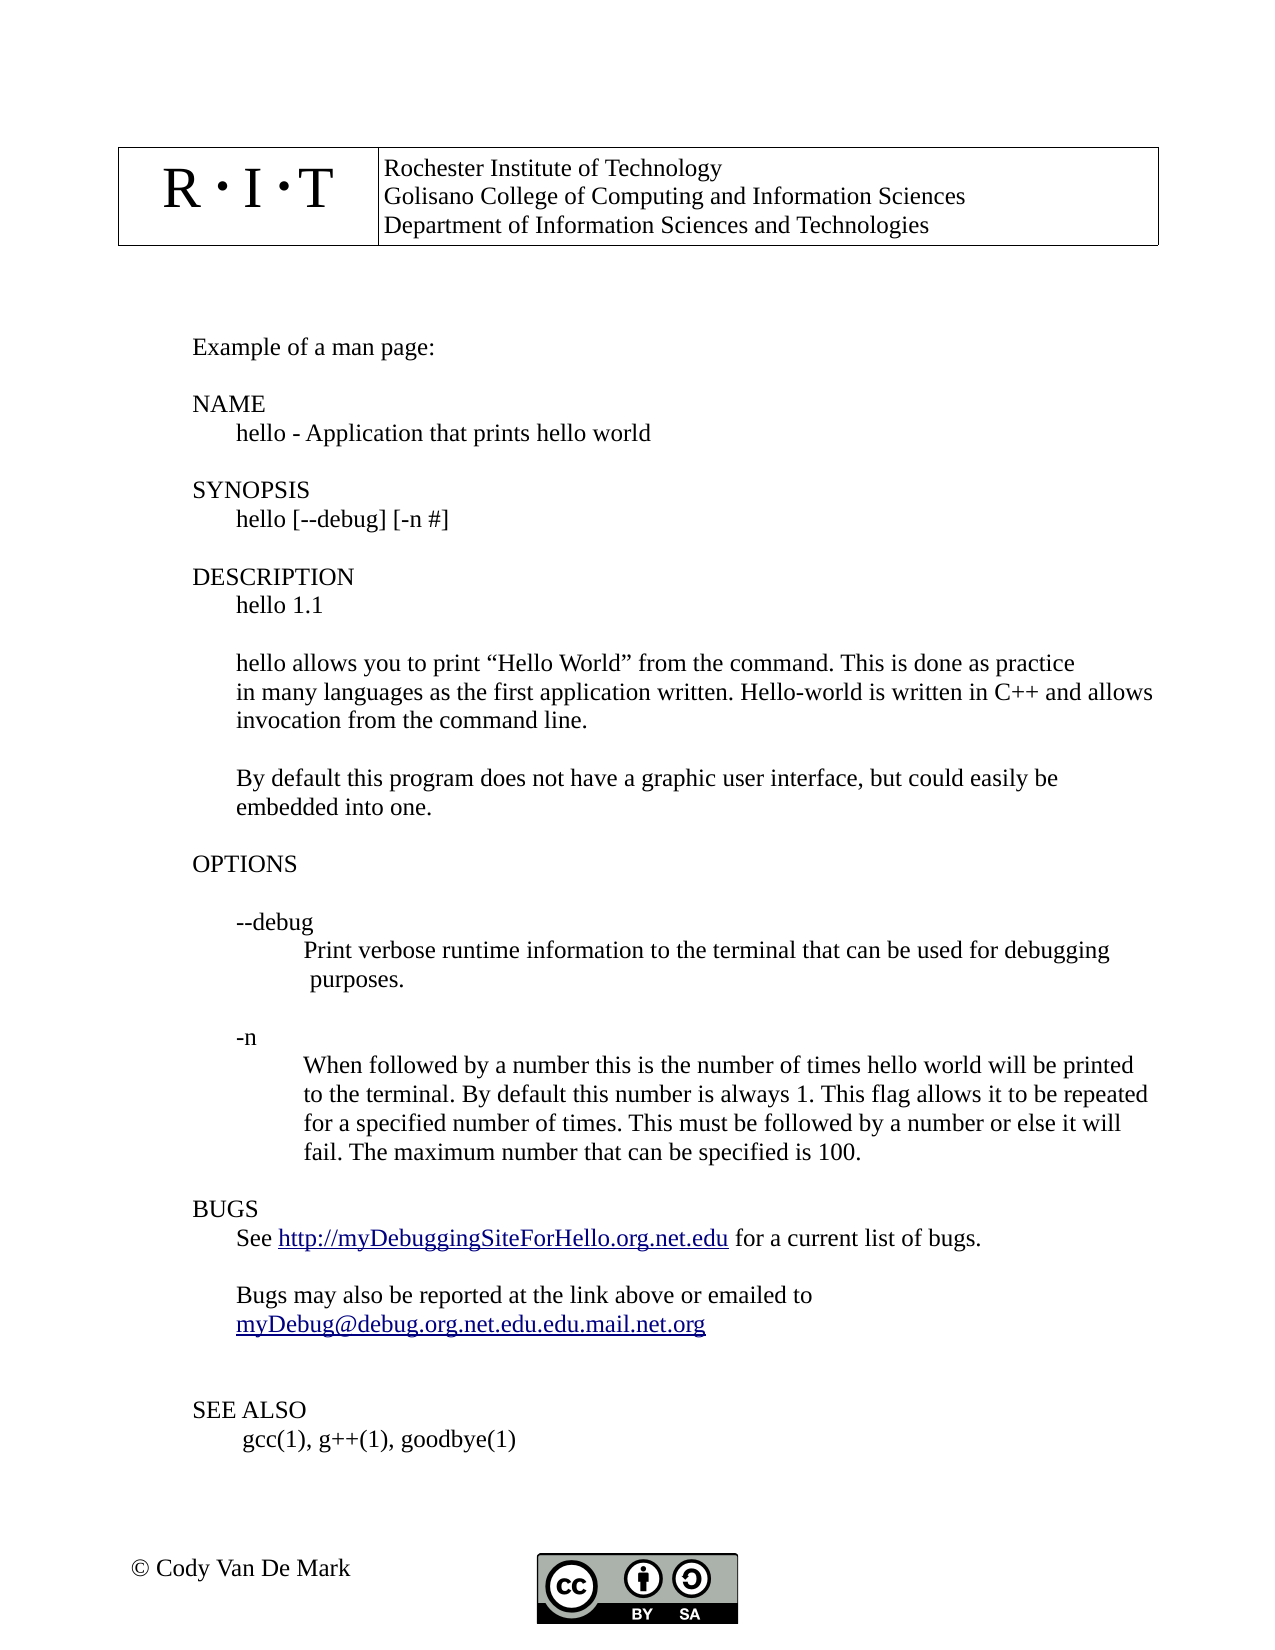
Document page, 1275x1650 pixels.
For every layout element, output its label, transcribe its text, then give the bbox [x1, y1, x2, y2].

text hello allows you to print “Hello World” from the command. This is done as practice in many languages as the first application written. Hello-world is written in C++ and allows invocation from the command line. [118, 648, 1157, 734]
text SEE ALSO [118, 1396, 1157, 1424]
text By default this program does not have a graphic user interface, but could easily be embedded into one. [118, 763, 1157, 821]
text See http://myDebuggingSiteForHello.org.net.edu for a current list of bugs. [118, 1223, 1157, 1252]
text OPTIONS [118, 849, 1157, 878]
text Print verbose runtime information to the terminal that can be used for debugging purposes. [118, 936, 1157, 1022]
text hello 1.1 [118, 591, 1157, 619]
text DESCRIPTION [118, 562, 1157, 591]
text When followed by a number this is the number of times hello world will be printed to the terminal. By default this number is always 1. This flag allows it to be repeated for a specified number of times. This must be followed by a number or else it will fail. The maximum number that can be specified is 100. [118, 1051, 1157, 1166]
text hello [--debug] [-n #] [118, 504, 1157, 533]
text Bugs may also be reported at the link above or emailed to myDebug@debug.org.net.edu.edu.mail.net.org [118, 1281, 1157, 1338]
text Example of a man page: [118, 332, 1157, 361]
text NAME [118, 389, 1157, 418]
text --debug [118, 907, 1157, 936]
text -n [118, 1022, 1157, 1051]
text gcc(1), g++(1), goodbye(1) [118, 1424, 1157, 1453]
picture [536, 1553, 739, 1624]
text hello - Application that prints hello world [118, 418, 1157, 447]
text SYNOPSIS [118, 476, 1157, 504]
text BUGS [118, 1194, 1157, 1223]
